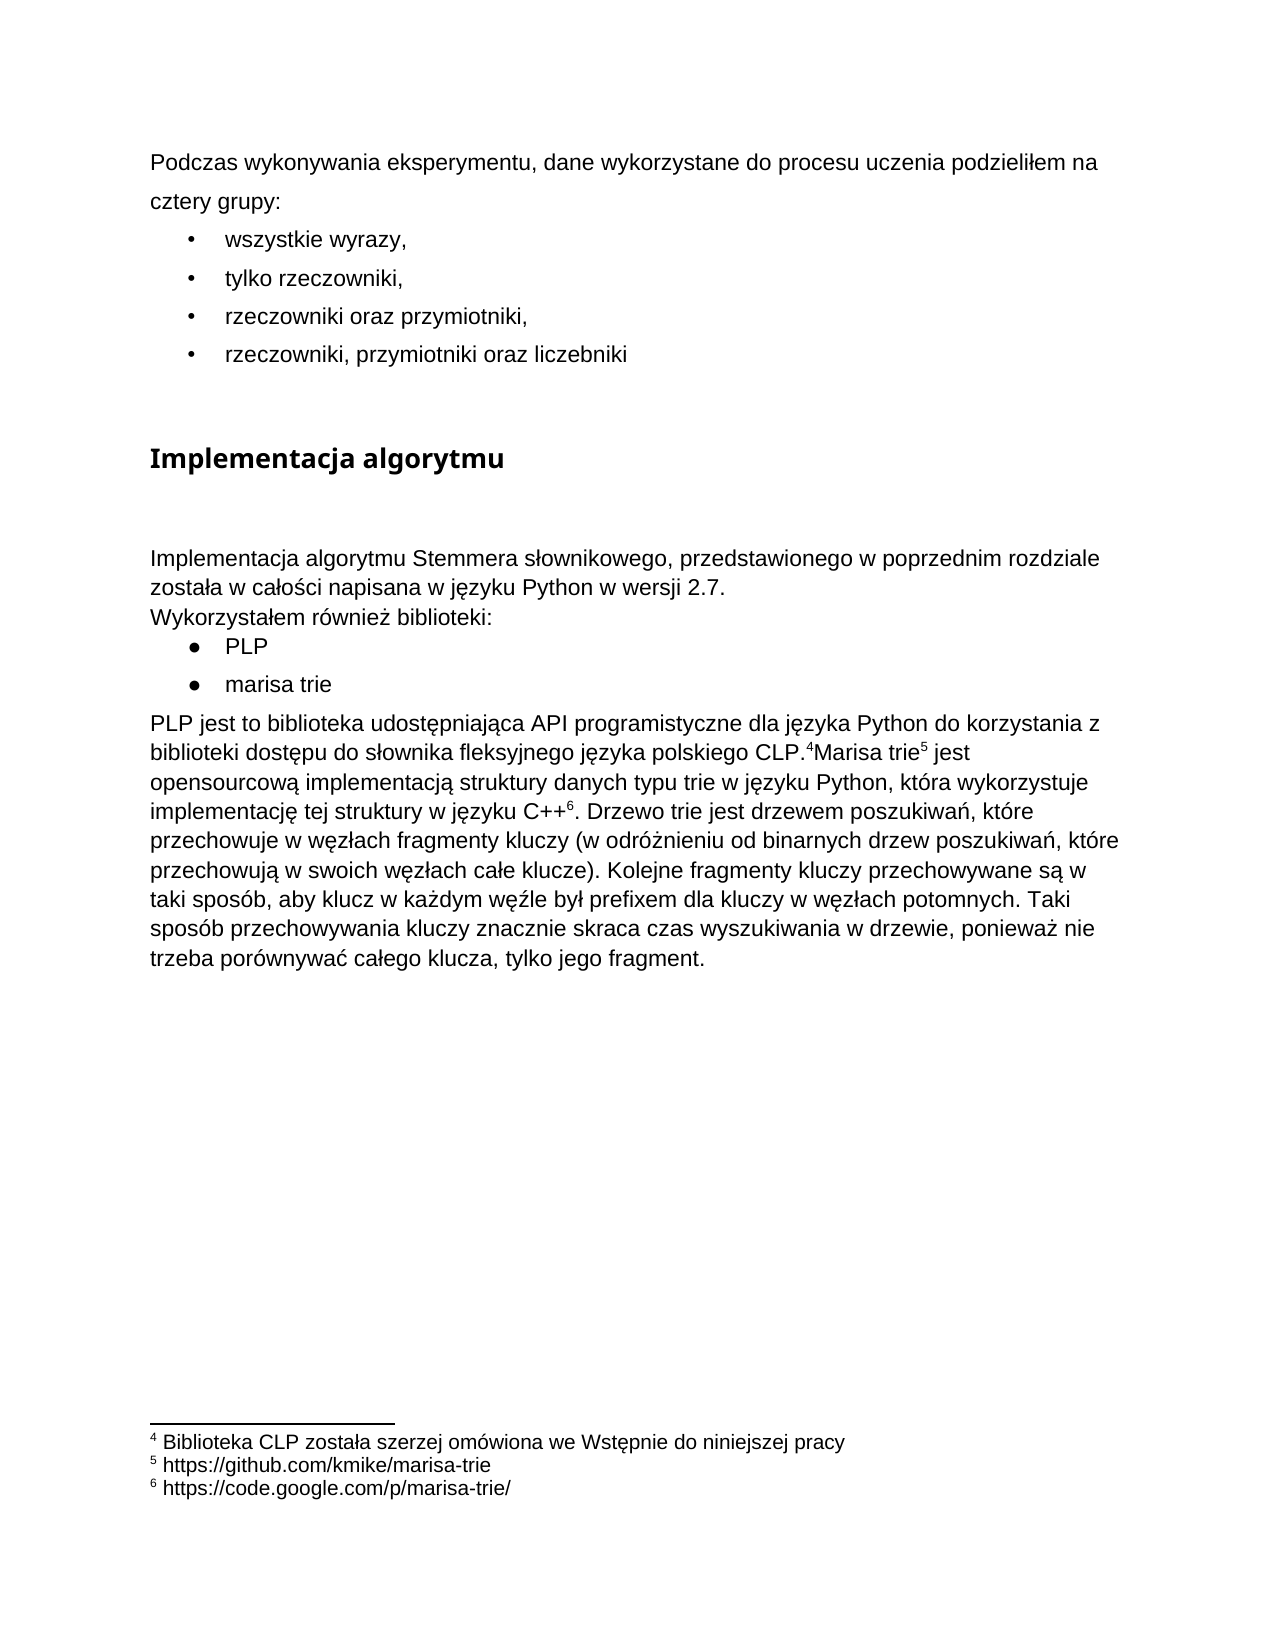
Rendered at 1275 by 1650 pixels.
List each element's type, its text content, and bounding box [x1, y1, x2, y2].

text https://code.google.com/p/marisa-trie/ [150, 1477, 1125, 1500]
list wszystkie wyrazy, [187, 227, 1125, 252]
subtitle Implementacja algorytmu [150, 440, 1125, 477]
list rzeczowniki oraz przymiotniki, [187, 304, 1125, 329]
text Implementacja algorytmu Stemmera słownikowego, przedstawionego w poprzednim rozdziale została w całości napisana w języku Python w wersji 2.7. [150, 546, 1125, 601]
list tylko rzeczowniki, [187, 265, 1125, 291]
list PLP [187, 634, 1125, 659]
text Podczas wykonywania eksperymentu, dane wykorzystane do procesu uczenia podzieliłem na cztery grupy: [150, 150, 1125, 214]
text https://github.com/kmike/marisa-trie [150, 1453, 1125, 1477]
list rzeczowniki, przymiotniki oraz liczebniki [187, 342, 1125, 368]
text Biblioteka CLP została szerzej omówiona we Wstępnie do niniejszej pracy [150, 1430, 1125, 1453]
text PLP jest to biblioteka udostępniająca API programistyczne dla języka Python do korzystania z biblioteki dostępu do słownika fleksyjnego języka polskiego CLP.Marisa trie jest opensourcową implementacją struktury danych typu trie w języku Python, która wykorzystuje implementację tej struktury w języku C++. Drzewo trie jest drzewem poszukiwań, które przechowuje w węzłach fragmenty kluczy (w odróżnieniu od binarnych drzew poszukiwań, które przechowują w swoich węzłach całe klucze). Kolejne fragmenty kluczy przechowywane są w taki sposób, aby klucz w każdym węźle był prefixem dla kluczy w węzłach potomnych. Taki sposób przechowywania kluczy znacznie skraca czas wyszukiwania w drzewie, ponieważ nie trzeba porównywać całego klucza, tylko jego fragment. [150, 711, 1125, 971]
text Wykorzystałem również biblioteki: [150, 604, 1125, 630]
list marisa trie [187, 672, 1125, 698]
